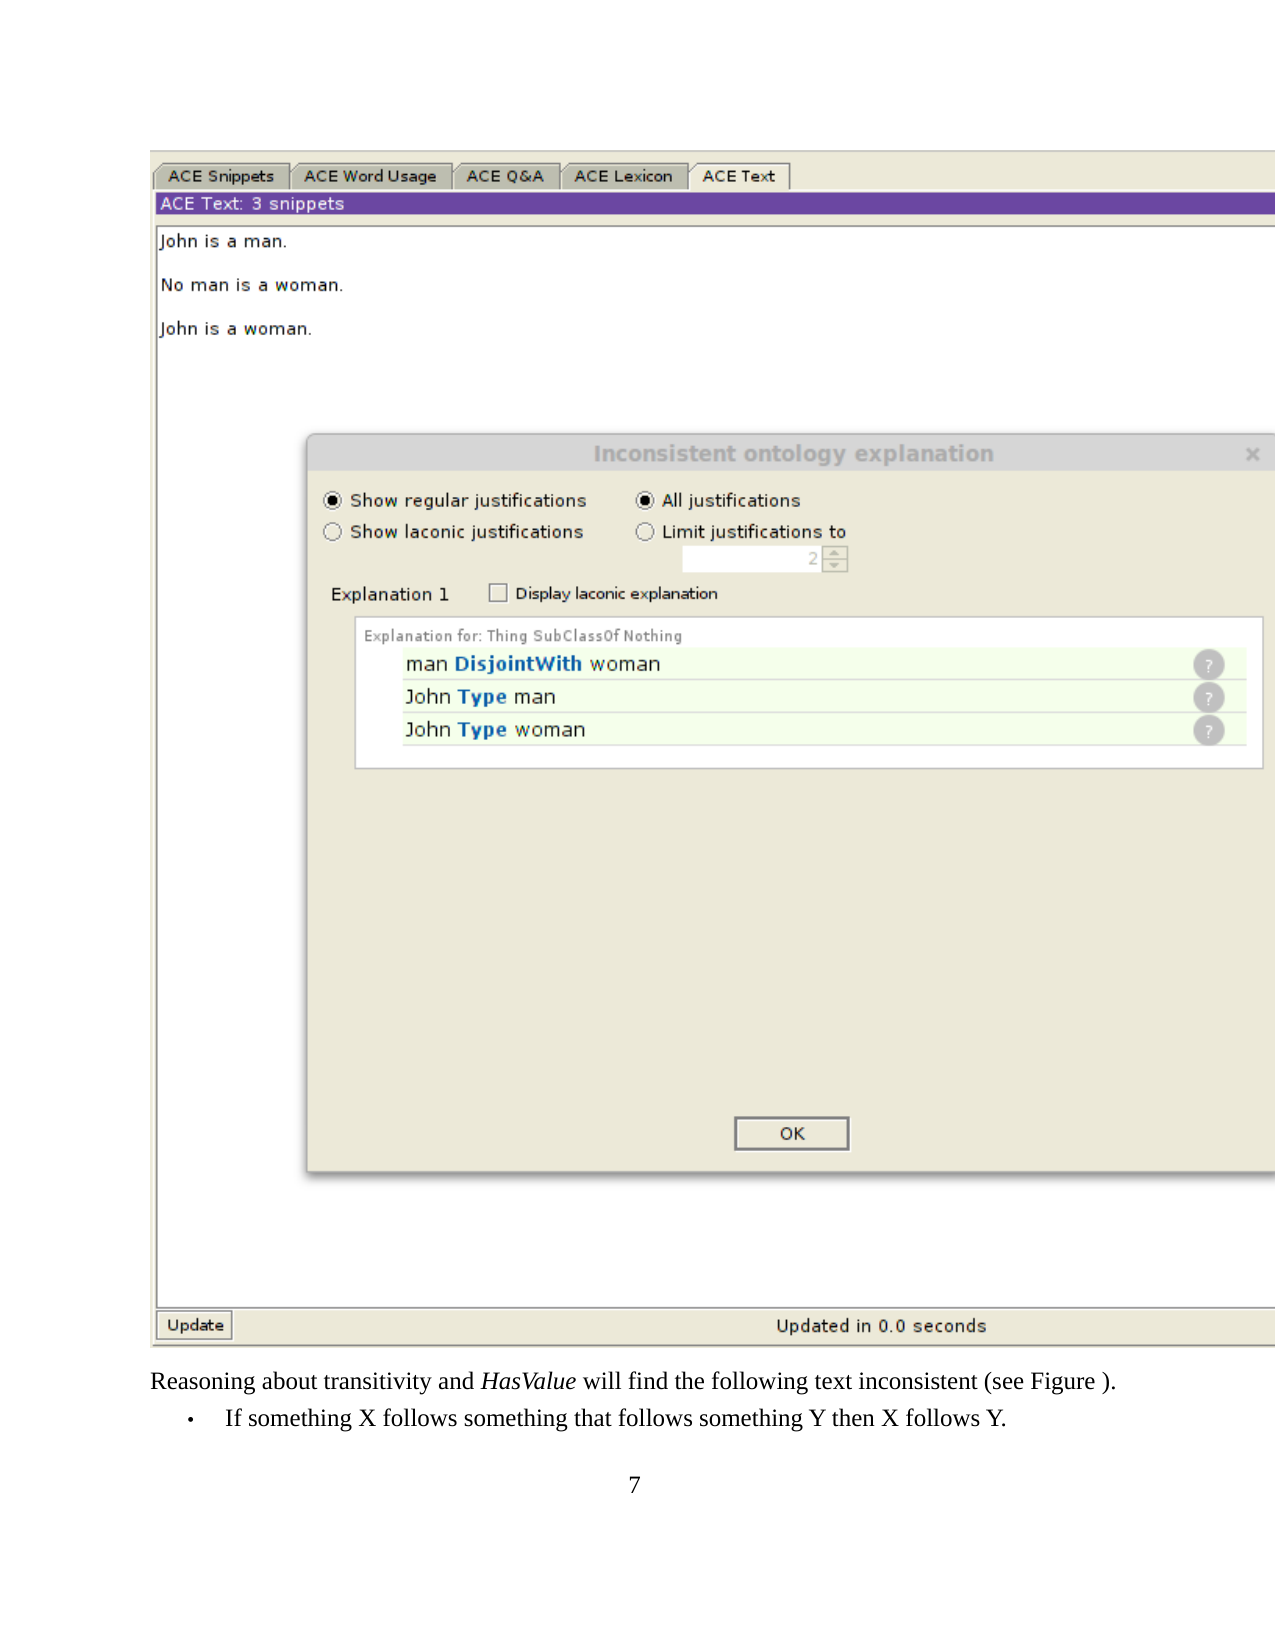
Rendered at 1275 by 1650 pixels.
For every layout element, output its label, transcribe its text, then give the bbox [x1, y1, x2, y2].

list If something X follows something that follows something Y then X follows Y. [187, 1403, 1125, 1432]
picture [150, 150, 1275, 1348]
text Reasoning about transitivity and HasValue will find the following text inconsistent (see Figure ). [150, 1366, 1125, 1394]
